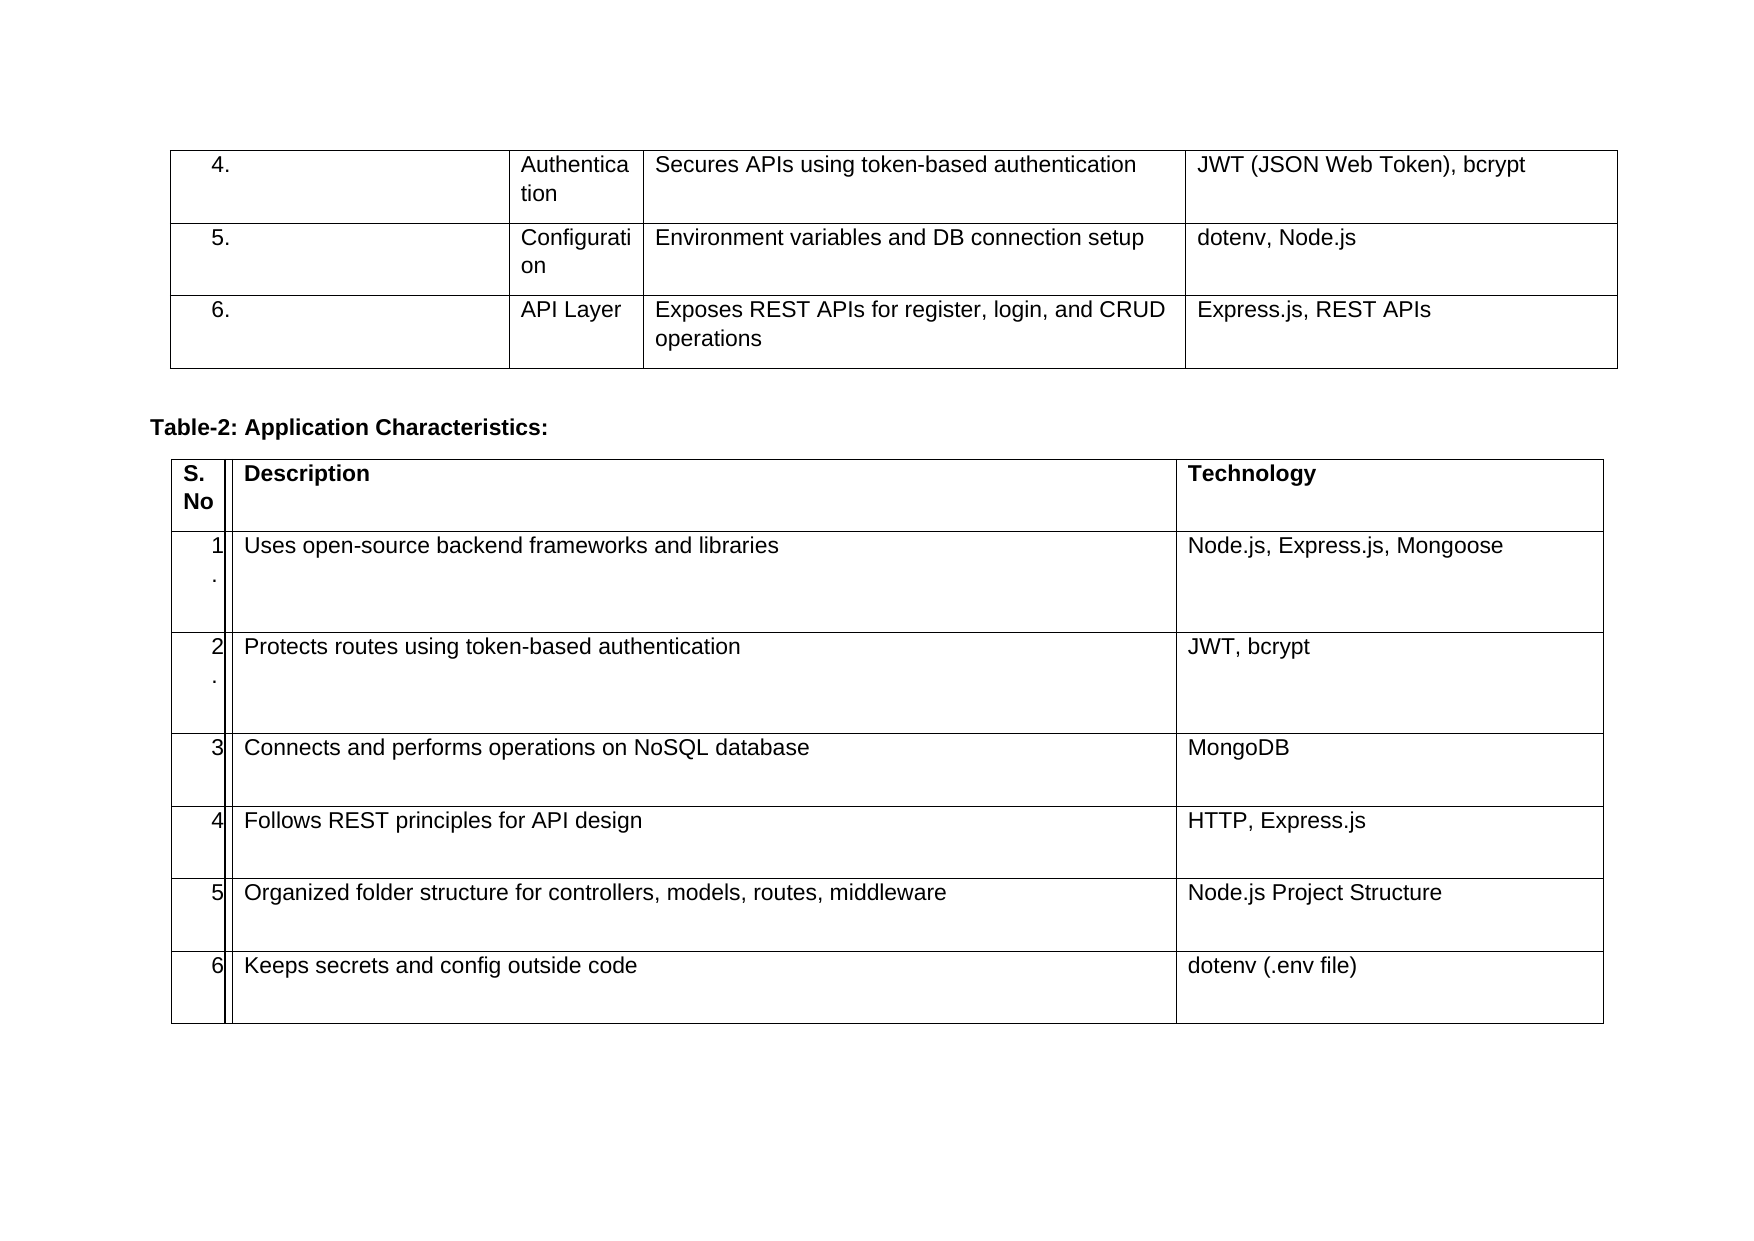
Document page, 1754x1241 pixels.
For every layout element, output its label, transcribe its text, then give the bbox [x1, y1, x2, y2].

table_cell Exposes REST APIs for register, login, and CRUD operations [644, 296, 1185, 367]
text Table-2: Application Characteristics: [150, 414, 1665, 440]
table_cell Follows REST principles for API design [233, 807, 1176, 878]
table_cell Environment variables and DB connection setup [644, 224, 1185, 295]
table_cell [171, 151, 509, 222]
table_cell 5. [172, 879, 224, 951]
table_cell Connects and performs operations on NoSQL database [233, 734, 1176, 806]
table_header Characteristics [226, 460, 232, 531]
table_cell Node.js Project Structure [1177, 879, 1603, 951]
table_cell Uses open-source backend frameworks and libraries [233, 532, 1176, 632]
table_cell 4. [172, 807, 224, 878]
table_cell 3. [172, 734, 224, 806]
table_cell 5. [171, 224, 509, 295]
table_cell HTTP, Express.js [1177, 807, 1603, 878]
table_cell RESTful Architecture [226, 807, 232, 878]
table_cell Secure Authentication [226, 633, 232, 733]
table_cell Open-Source Frameworks [226, 532, 232, 632]
table_cell 6. [171, 296, 509, 367]
table_cell [172, 633, 224, 733]
table_cell API Layer [510, 296, 643, 367]
table_cell JWT, bcrypt [1177, 633, 1603, 733]
table_cell Authentication [510, 151, 643, 222]
table_cell dotenv (.env file) [1177, 952, 1603, 1023]
table_cell dotenv, Node.js [1186, 224, 1617, 295]
table_cell Secures APIs using token-based authentication [644, 151, 1185, 222]
table_cell Database Integration [226, 734, 232, 806]
table_header Description [233, 460, 1176, 531]
table_cell Configuration [510, 224, 643, 295]
table_cell Keeps secrets and config outside code [233, 952, 1176, 1023]
table_cell JWT (JSON Web Token), bcrypt [1186, 151, 1617, 222]
table_header Technology [1177, 460, 1603, 531]
table_header S.No [172, 460, 224, 531]
table_cell MongoDB [1177, 734, 1603, 806]
table_cell Node.js, Express.js, Mongoose [1177, 532, 1603, 632]
table_cell Express.js, REST APIs [1186, 296, 1617, 367]
table_cell 6. [172, 952, 224, 1023]
table_cell Organized folder structure for controllers, models, routes, middleware [233, 879, 1176, 951]
table_cell Protects routes using token-based authentication [233, 633, 1176, 733]
table_cell Scalable Structure [226, 879, 232, 951]
table_cell [172, 532, 224, 632]
